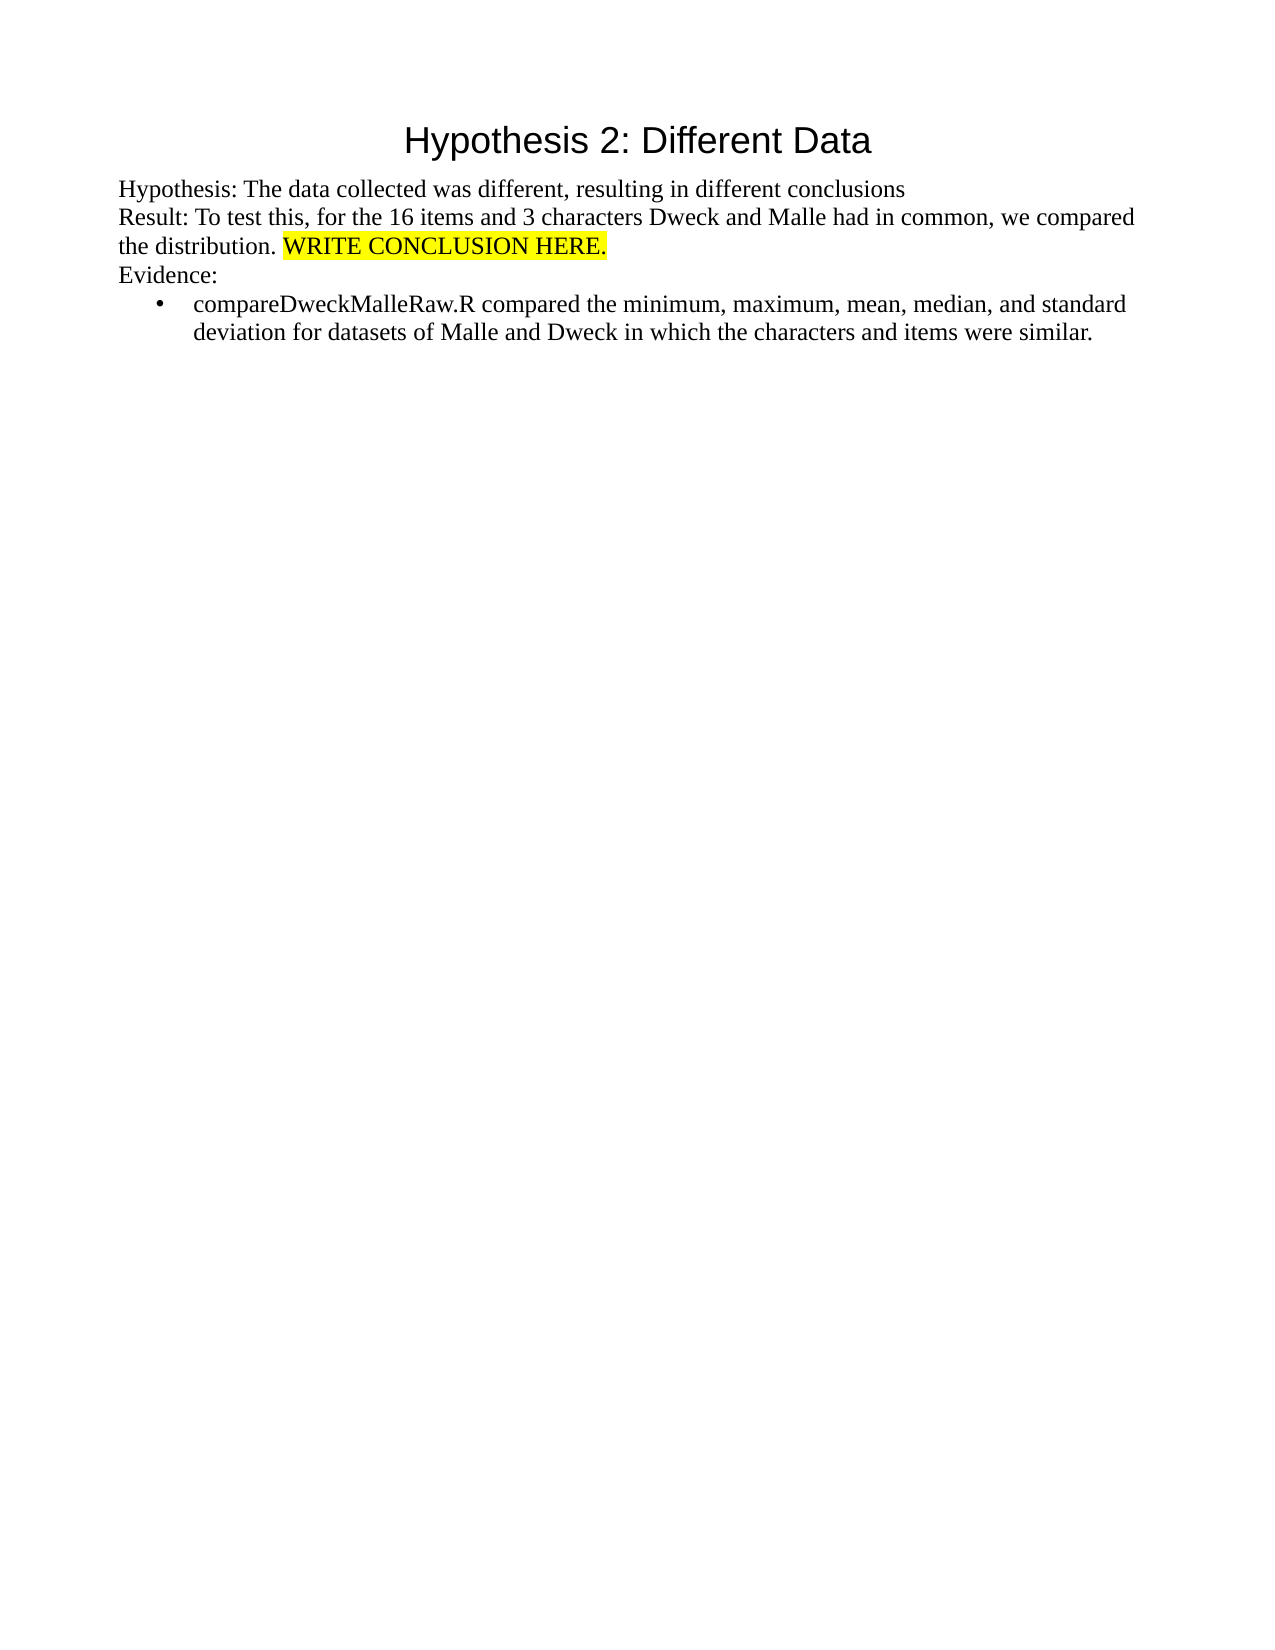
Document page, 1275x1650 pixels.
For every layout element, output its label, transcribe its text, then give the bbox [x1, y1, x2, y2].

text Hypothesis: The data collected was different, resulting in different conclusions [118, 174, 1157, 202]
subtitle Hypothesis 2: Different Data [118, 118, 1157, 161]
text Evidence: [118, 260, 1157, 289]
list compareDweckMalleRaw.R compared the minimum, maximum, mean, median, and standard deviation for datasets of Malle and Dweck in which the characters and items were similar. [156, 289, 1157, 346]
text Result: To test this, for the 16 items and 3 characters Dweck and Malle had in common, we compared the distribution. WRITE CONCLUSION HERE. [118, 202, 1157, 260]
